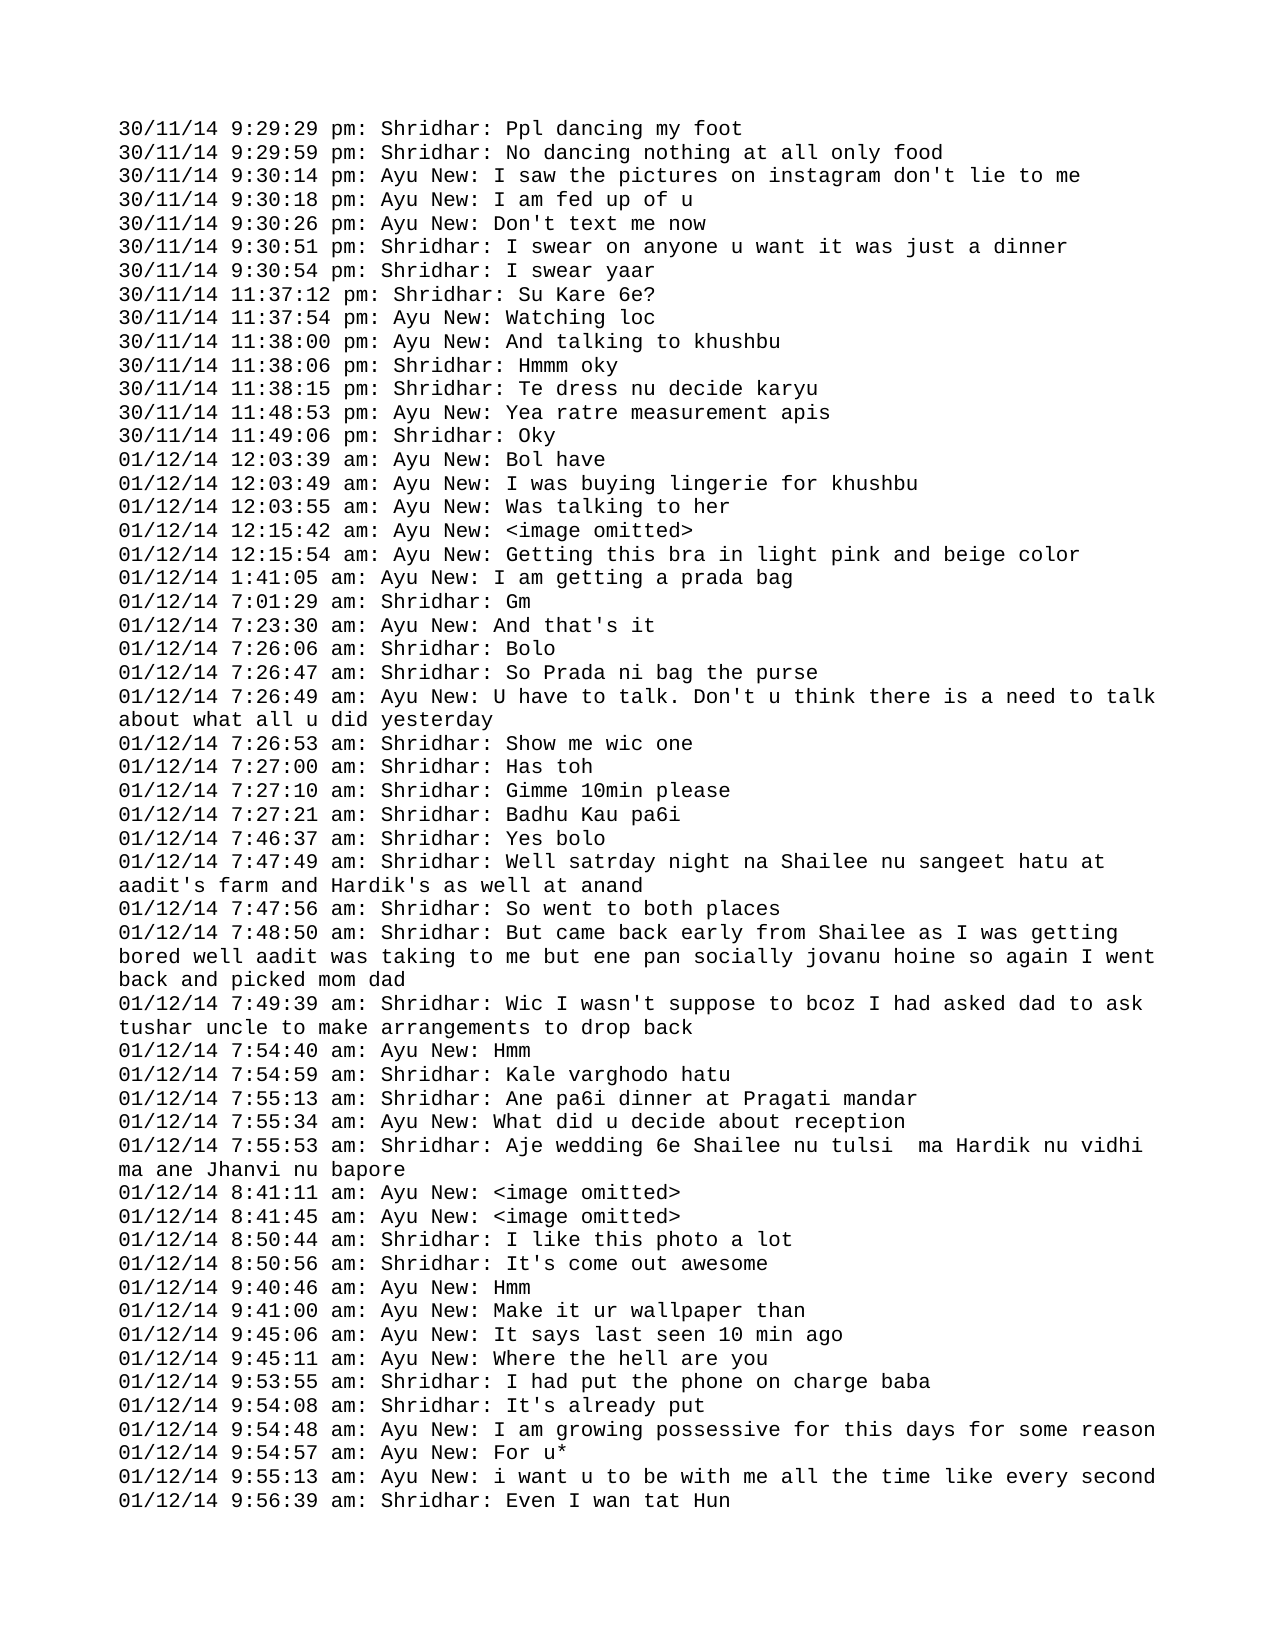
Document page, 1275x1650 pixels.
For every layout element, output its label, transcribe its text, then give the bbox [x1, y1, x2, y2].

text 01/12/14 7:54:40 am: Ayu New: Hmm [118, 1040, 1157, 1064]
text 01/12/14 9:41:00 am: Ayu New: Make it ur wallpaper than [118, 1300, 1157, 1324]
text 01/12/14 8:50:44 am: Shridhar: I like this photo a lot [118, 1229, 1157, 1253]
text 01/12/14 12:15:54 am: Ayu New: Getting this bra in light pink and beige color [118, 544, 1157, 567]
text 01/12/14 1:41:05 am: Ayu New: I am getting a prada bag [118, 567, 1157, 591]
text 01/12/14 8:41:11 am: Ayu New: <image omitted> [118, 1182, 1157, 1206]
text 01/12/14 9:55:13 am: Ayu New: i want u to be with me all the time like every second [118, 1466, 1157, 1489]
text 01/12/14 7:01:29 am: Shridhar: Gm [118, 591, 1157, 615]
text 01/12/14 7:47:49 am: Shridhar: Well satrday night na Shailee nu sangeet hatu at aadit's farm and Hardik's as well at anand [118, 851, 1157, 898]
text 01/12/14 7:48:50 am: Shridhar: But came back early from Shailee as I was getting bored well aadit was taking to me but ene pan socially jovanu hoine so again I went back and picked mom dad [118, 922, 1157, 993]
text 01/12/14 7:27:00 am: Shridhar: Has toh [118, 757, 1157, 780]
text 01/12/14 9:53:55 am: Shridhar: I had put the phone on charge baba [118, 1371, 1157, 1395]
text 30/11/14 9:30:26 pm: Ayu New: Don't text me now [118, 213, 1157, 236]
text 01/12/14 7:47:56 am: Shridhar: So went to both places [118, 898, 1157, 922]
text 01/12/14 7:55:13 am: Shridhar: Ane pa6i dinner at Pragati mandar [118, 1088, 1157, 1111]
text 01/12/14 7:55:53 am: Shridhar: Aje wedding 6e Shailee nu tulsi ma Hardik nu vidhi ma ane Jhanvi nu bapore [118, 1135, 1157, 1182]
text 01/12/14 12:15:42 am: Ayu New: <image omitted> [118, 520, 1157, 544]
text 30/11/14 9:30:51 pm: Shridhar: I swear on anyone u want it was just a dinner [118, 236, 1157, 260]
text 30/11/14 11:37:12 pm: Shridhar: Su Kare 6e? [118, 284, 1157, 307]
text 01/12/14 7:46:37 am: Shridhar: Yes bolo [118, 827, 1157, 851]
text 01/12/14 12:03:49 am: Ayu New: I was buying lingerie for khushbu [118, 473, 1157, 496]
text 01/12/14 9:45:06 am: Ayu New: It says last seen 10 min ago [118, 1324, 1157, 1348]
text 30/11/14 11:49:06 pm: Shridhar: Oky [118, 426, 1157, 449]
text 01/12/14 7:26:47 am: Shridhar: So Prada ni bag the purse [118, 662, 1157, 686]
text 30/11/14 11:38:00 pm: Ayu New: And talking to khushbu [118, 331, 1157, 354]
text 01/12/14 8:50:56 am: Shridhar: It's come out awesome [118, 1253, 1157, 1277]
text 30/11/14 11:38:15 pm: Shridhar: Te dress nu decide karyu [118, 378, 1157, 402]
text 01/12/14 9:54:48 am: Ayu New: I am growing possessive for this days for some reason [118, 1419, 1157, 1442]
text 30/11/14 11:48:53 pm: Ayu New: Yea ratre measurement apis [118, 402, 1157, 426]
text 01/12/14 7:27:10 am: Shridhar: Gimme 10min please [118, 780, 1157, 804]
text 01/12/14 9:54:57 am: Ayu New: For u* [118, 1442, 1157, 1466]
text 01/12/14 7:54:59 am: Shridhar: Kale varghodo hatu [118, 1064, 1157, 1088]
text 01/12/14 7:26:49 am: Ayu New: U have to talk. Don't u think there is a need to talk about what all u did yesterday [118, 686, 1157, 733]
text 01/12/14 12:03:39 am: Ayu New: Bol have [118, 449, 1157, 473]
text 01/12/14 9:56:39 am: Shridhar: Even I wan tat Hun [118, 1489, 1157, 1513]
text 01/12/14 9:54:08 am: Shridhar: It's already put [118, 1395, 1157, 1419]
text 30/11/14 11:38:06 pm: Shridhar: Hmmm oky [118, 354, 1157, 378]
text 01/12/14 7:49:39 am: Shridhar: Wic I wasn't suppose to bcoz I had asked dad to ask tushar uncle to make arrangements to drop back [118, 993, 1157, 1040]
text 30/11/14 9:29:29 pm: Shridhar: Ppl dancing my foot [118, 118, 1157, 142]
text 01/12/14 7:27:21 am: Shridhar: Badhu Kau pa6i [118, 804, 1157, 827]
text 01/12/14 8:41:45 am: Ayu New: <image omitted> [118, 1206, 1157, 1229]
text 01/12/14 7:55:34 am: Ayu New: What did u decide about reception [118, 1111, 1157, 1135]
text 01/12/14 9:45:11 am: Ayu New: Where the hell are you [118, 1348, 1157, 1371]
text 30/11/14 9:30:14 pm: Ayu New: I saw the pictures on instagram don't lie to me [118, 165, 1157, 189]
text 01/12/14 12:03:55 am: Ayu New: Was talking to her [118, 496, 1157, 520]
text 30/11/14 9:29:59 pm: Shridhar: No dancing nothing at all only food [118, 142, 1157, 165]
text 01/12/14 9:40:46 am: Ayu New: Hmm [118, 1277, 1157, 1300]
text 30/11/14 9:30:18 pm: Ayu New: I am fed up of u [118, 189, 1157, 213]
text 01/12/14 7:23:30 am: Ayu New: And that's it [118, 615, 1157, 638]
text 30/11/14 11:37:54 pm: Ayu New: Watching loc [118, 307, 1157, 331]
text 30/11/14 9:30:54 pm: Shridhar: I swear yaar [118, 260, 1157, 284]
text 01/12/14 7:26:06 am: Shridhar: Bolo [118, 638, 1157, 662]
text 01/12/14 7:26:53 am: Shridhar: Show me wic one [118, 733, 1157, 757]
